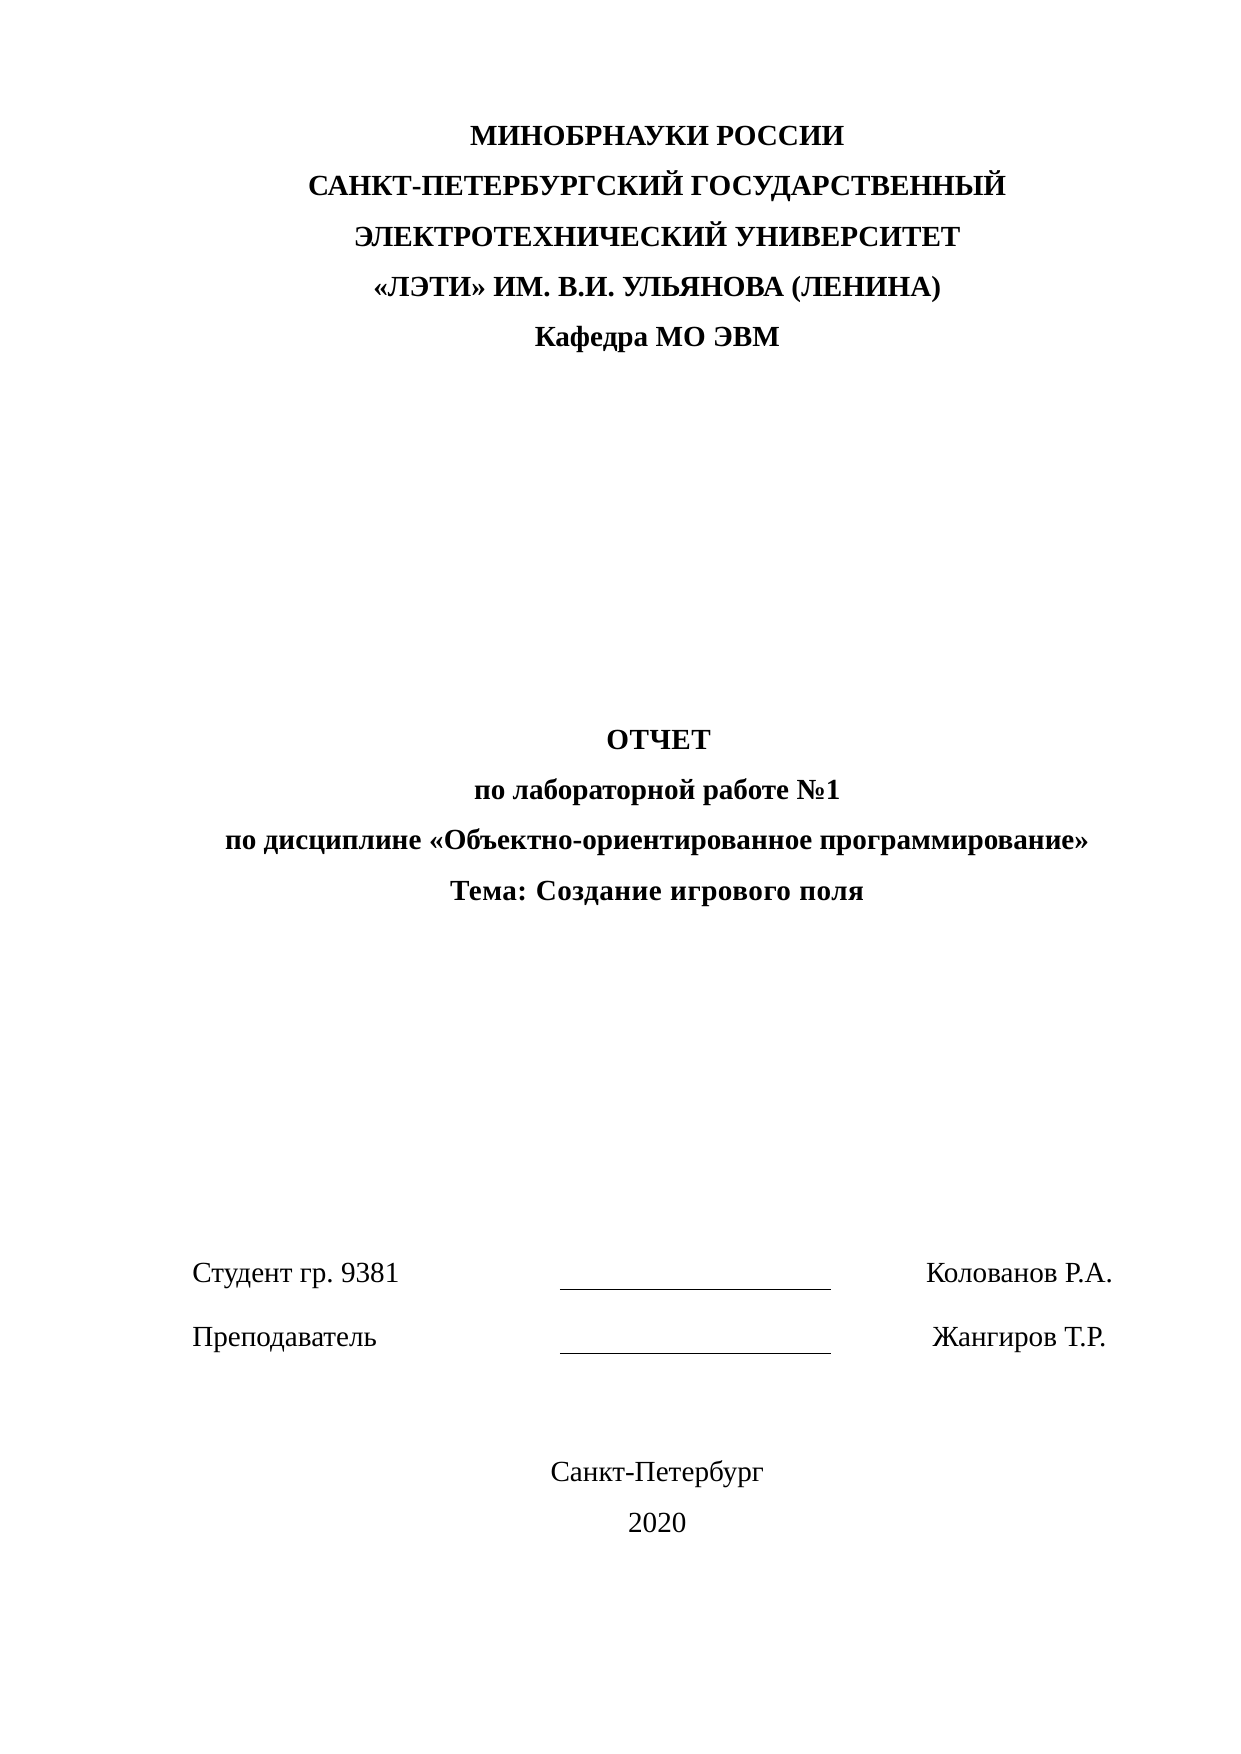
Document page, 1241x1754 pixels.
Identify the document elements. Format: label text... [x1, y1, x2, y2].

text по дисциплине «Объектно-ориентированное программирование» [118, 822, 1122, 856]
text Санкт-Петербургский государственный [118, 168, 1122, 202]
text отчет [118, 722, 1122, 755]
text Тема: Создание игрового поля [118, 873, 1122, 906]
table_header [560, 1225, 831, 1289]
text по лабораторной работе №1 [118, 772, 1122, 806]
table_cell Преподаватель [107, 1289, 560, 1353]
text 2020 [118, 1505, 1122, 1538]
table_cell [560, 1290, 831, 1353]
text электротехнический университет [118, 219, 1122, 252]
table_header Студент гр. 9381 [107, 1225, 560, 1289]
table_header Колованов Р.А. [831, 1225, 1133, 1289]
table_cell Жангиров Т.Р. [831, 1289, 1133, 1353]
text Санкт-Петербург [118, 1454, 1122, 1488]
text «ЛЭТИ» им. В.И. Ульянова (Ленина) [118, 269, 1122, 303]
text МИНОБРНАУКИ РОССИИ [118, 118, 1122, 152]
text Кафедра МО ЭВМ [118, 319, 1122, 353]
